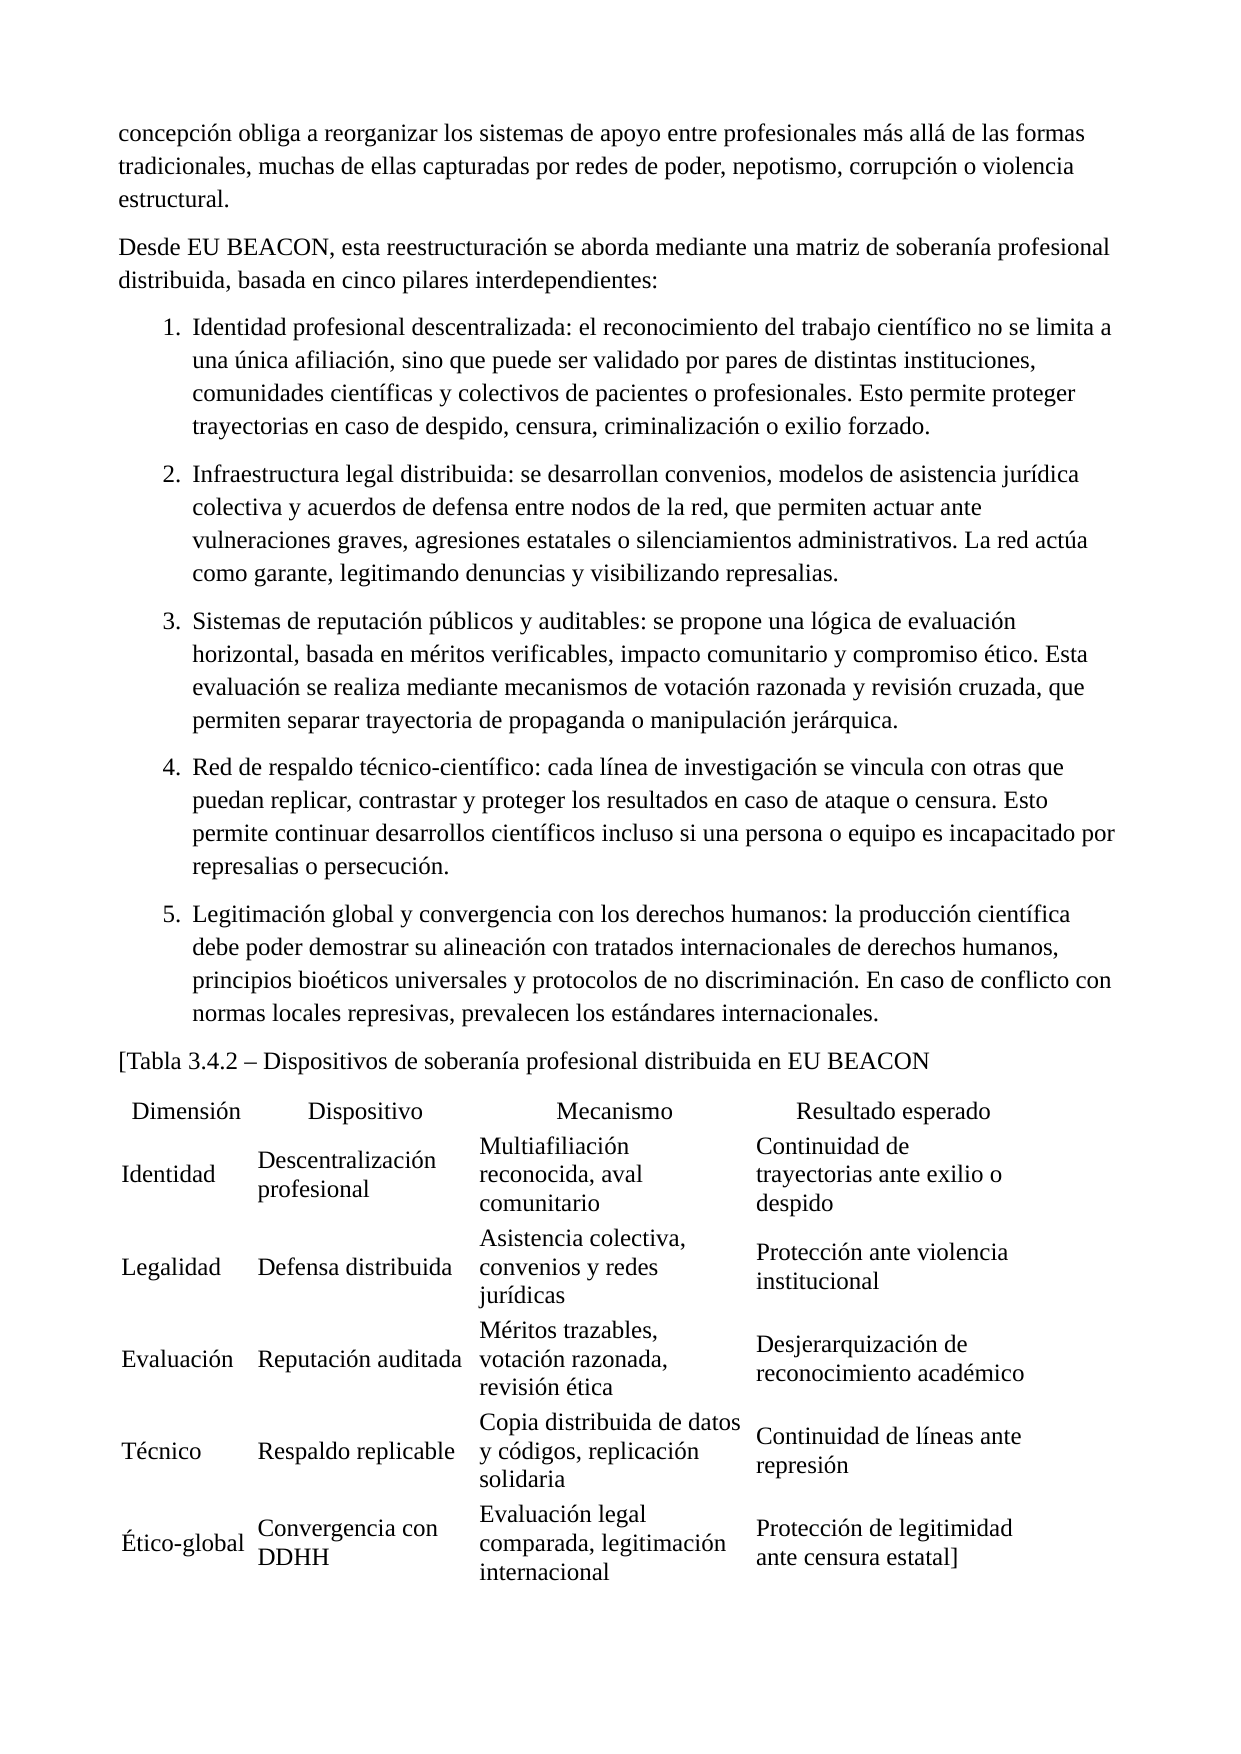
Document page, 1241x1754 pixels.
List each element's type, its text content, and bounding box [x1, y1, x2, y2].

table_cell Evaluación [118, 1312, 254, 1404]
table_header Dispositivo [254, 1093, 476, 1128]
table_header Mecanismo [476, 1093, 753, 1128]
table_cell Identidad [118, 1128, 254, 1220]
table_cell Técnico [118, 1404, 254, 1496]
list Infraestructura legal distribuida: se desarrollan convenios, modelos de asistencia jurídica colectiva y acuerdos de defensa entre nodos de la red, que permiten actuar ante vulneraciones graves, agresiones estatales o silenciamientos administrativos. La red actúa como garante, legitimando denuncias y visibilizando represalias. [162, 459, 1122, 587]
table_cell Respaldo replicable [254, 1404, 476, 1496]
table_cell Copia distribuida de datos y códigos, replicación solidaria [476, 1404, 753, 1496]
table_cell Continuidad de trayectorias ante exilio o despido [753, 1128, 1033, 1220]
list Sistemas de reputación públicos y auditables: se propone una lógica de evaluación horizontal, basada en méritos verificables, impacto comunitario y compromiso ético. Esta evaluación se realiza mediante mecanismos de votación razonada y revisión cruzada, que permiten separar trayectoria de propaganda o manipulación jerárquica. [162, 606, 1122, 733]
table_cell Ético-global [118, 1496, 254, 1588]
table_cell Protección ante violencia institucional [753, 1220, 1033, 1312]
table_cell Méritos trazables, votación razonada, revisión ética [476, 1312, 753, 1404]
table_cell Protección de legitimidad ante censura estatal] [753, 1496, 1033, 1588]
text [Tabla 3.4.2 – Dispositivos de soberanía profesional distribuida en EU BEACON [118, 1046, 1122, 1074]
table_cell Evaluación legal comparada, legitimación internacional [476, 1496, 753, 1588]
text Desde EU BEACON, esta reestructuración se aborda mediante una matriz de soberanía profesional distribuida, basada en cinco pilares interdependientes: [118, 232, 1122, 293]
table_cell Defensa distribuida [254, 1220, 476, 1312]
table_cell Reputación auditada [254, 1312, 476, 1404]
list Legitimación global y convergencia con los derechos humanos: la producción científica debe poder demostrar su alineación con tratados internacionales de derechos humanos, principios bioéticos universales y protocolos de no discriminación. En caso de conflicto con normas locales represivas, prevalecen los estándares internacionales. [162, 899, 1122, 1027]
text concepción obliga a reorganizar los sistemas de apoyo entre profesionales más allá de las formas tradicionales, muchas de ellas capturadas por redes de poder, nepotismo, corrupción o violencia estructural. [118, 118, 1122, 213]
list Red de respaldo técnico-científico: cada línea de investigación se vincula con otras que puedan replicar, contrastar y proteger los resultados en caso de ataque o censura. Esto permite continuar desarrollos científicos incluso si una persona o equipo es incapacitado por represalias o persecución. [162, 752, 1122, 880]
table_cell Legalidad [118, 1220, 254, 1312]
table_cell Convergencia con DDHH [254, 1496, 476, 1588]
table_cell Continuidad de líneas ante represión [753, 1404, 1033, 1496]
table_cell Desjerarquización de reconocimiento académico [753, 1312, 1033, 1404]
table_header Resultado esperado [753, 1093, 1033, 1128]
table_header Dimensión [118, 1093, 254, 1128]
list Identidad profesional descentralizada: el reconocimiento del trabajo científico no se limita a una única afiliación, sino que puede ser validado por pares de distintas instituciones, comunidades científicas y colectivos de pacientes o profesionales. Esto permite proteger trayectorias en caso de despido, censura, criminalización o exilio forzado. [162, 312, 1122, 440]
table_cell Multiafiliación reconocida, aval comunitario [476, 1128, 753, 1220]
table_cell Descentralización profesional [254, 1128, 476, 1220]
table_cell Asistencia colectiva, convenios y redes jurídicas [476, 1220, 753, 1312]
